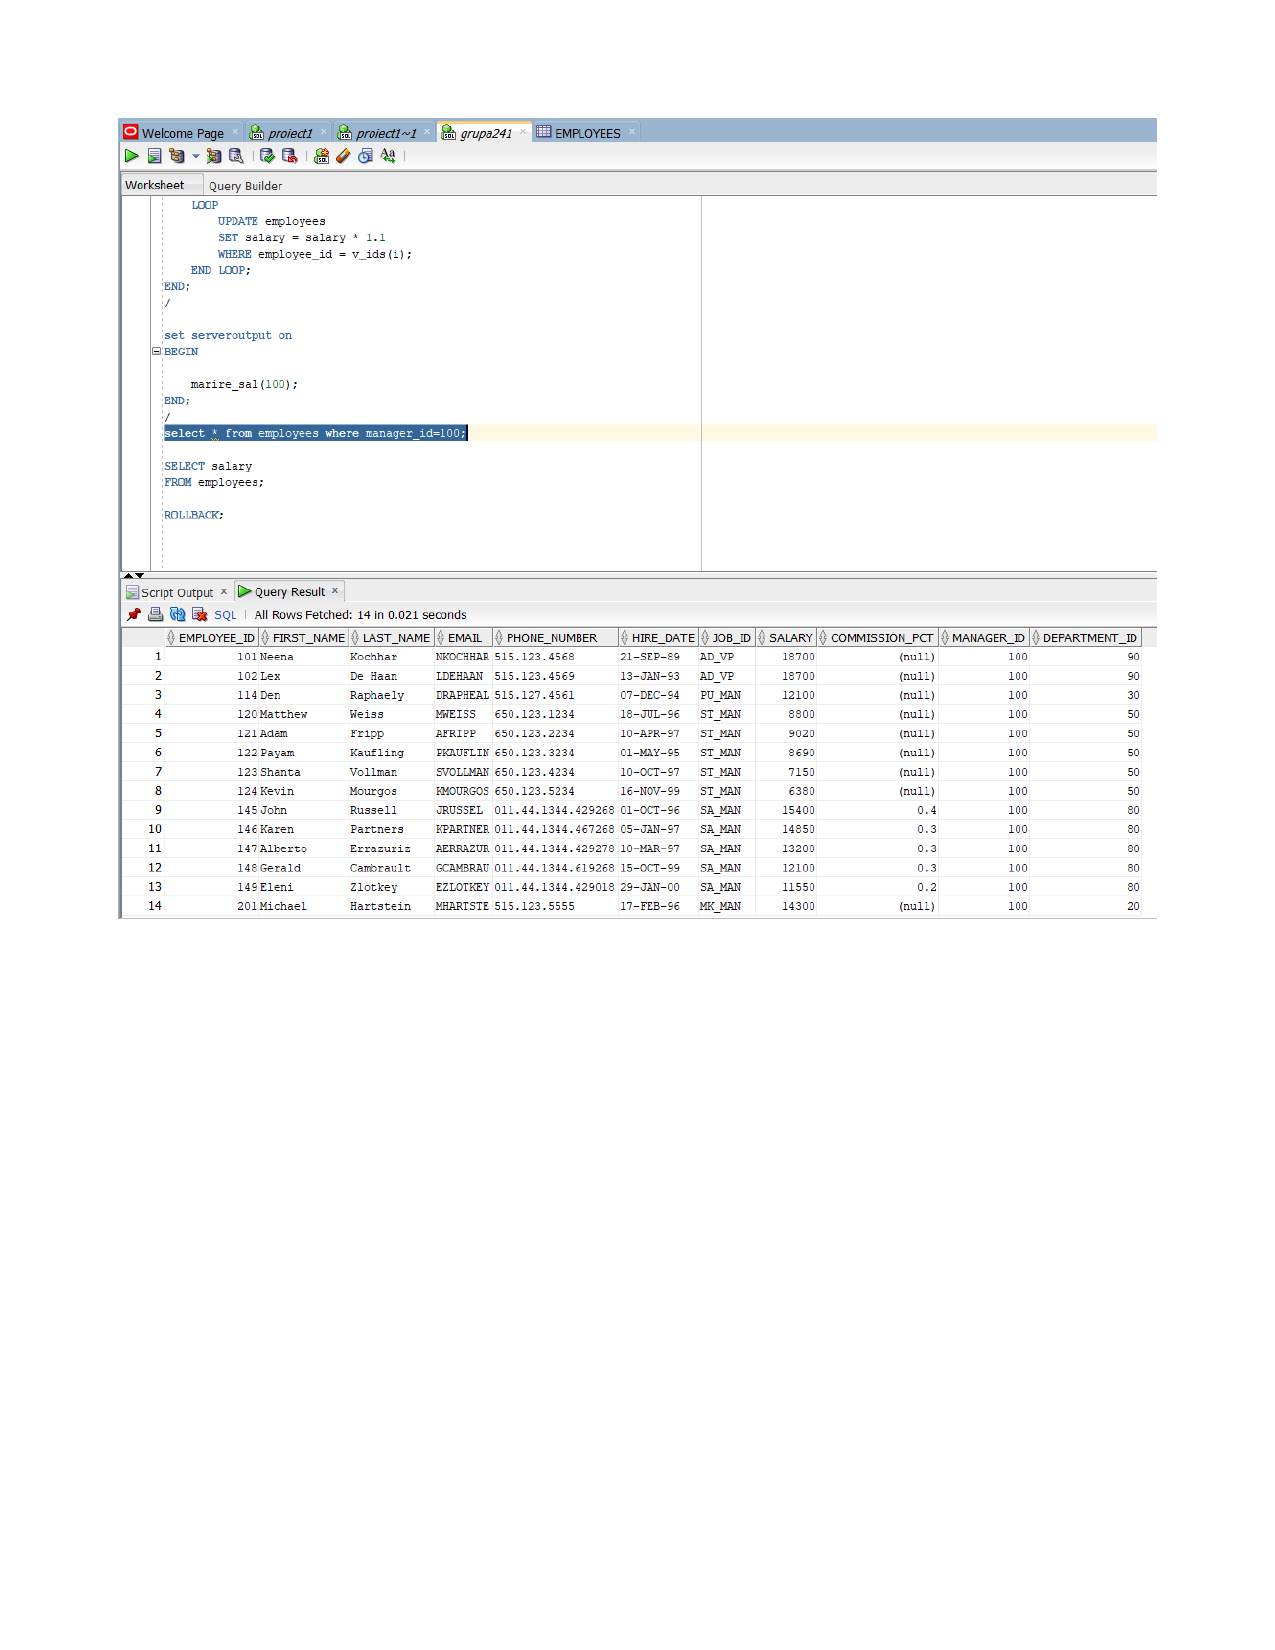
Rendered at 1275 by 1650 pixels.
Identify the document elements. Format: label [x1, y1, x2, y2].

picture [118, 118, 1157, 919]
